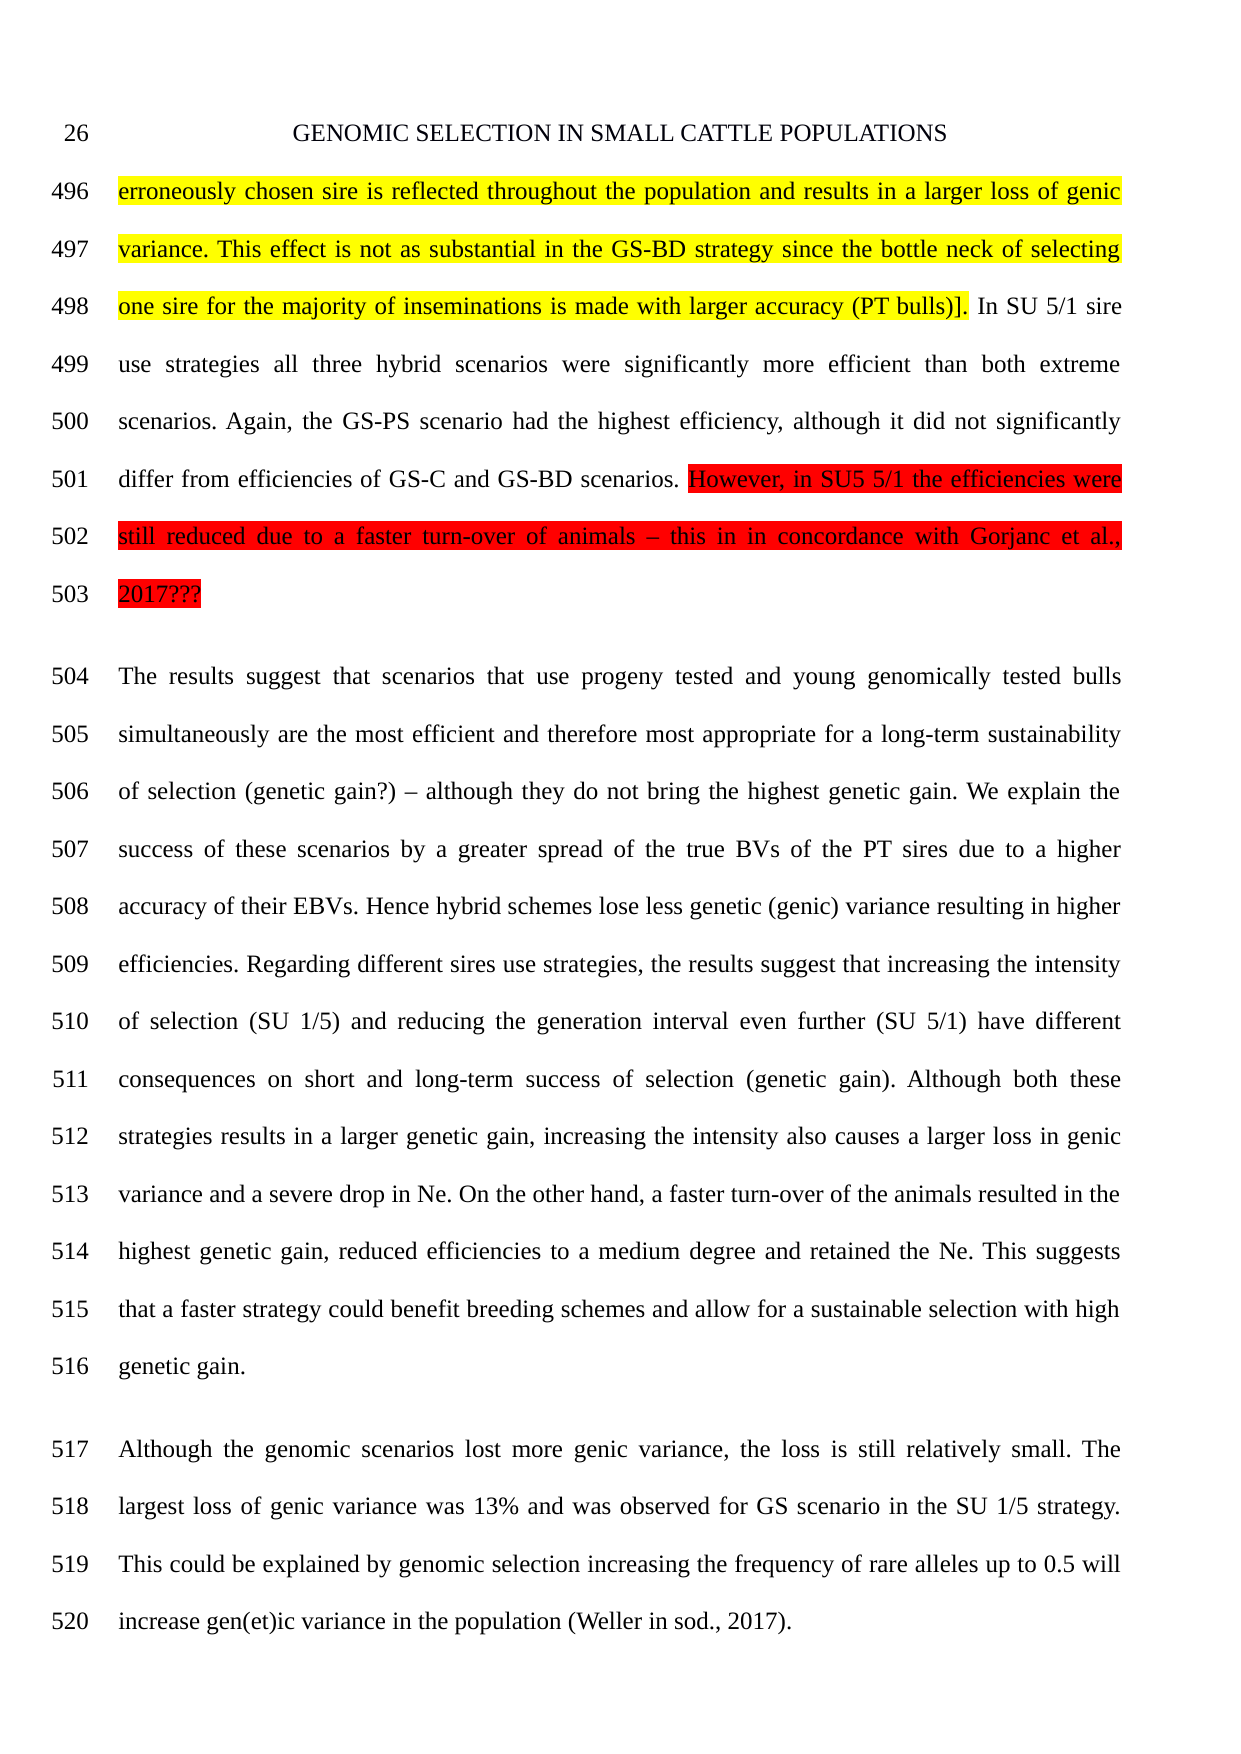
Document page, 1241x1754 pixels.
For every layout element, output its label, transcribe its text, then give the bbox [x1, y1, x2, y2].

text The results suggest that scenarios that use progeny tested and young genomically tested bulls simultaneously are the most efficient and therefore most appropriate for a long-term sustainability of selection (genetic gain?) – although they do not bring the highest genetic gain. We explain the success of these scenarios by a greater spread of the true BVs of the PT sires due to a higher accuracy of their EBVs. Hence hybrid schemes lose less genetic (genic) variance resulting in higher efficiencies. Regarding different sires use strategies, the results suggest that increasing the intensity of selection (SU 1/5) and reducing the generation interval even further (SU 5/1) have different consequences on short and long-term success of selection (genetic gain). Although both these strategies results in a larger genetic gain, increasing the intensity also causes a larger loss in genic variance and a severe drop in Ne. On the other hand, a faster turn-over of the animals resulted in the highest genetic gain, reduced efficiencies to a medium degree and retained the Ne. This suggests that a faster strategy could benefit breeding schemes and allow for a sustainable selection with high genetic gain. [118, 661, 1122, 1380]
text erroneously chosen sire is reflected throughout the population and results in a larger loss of genic variance. This effect is not as substantial in the GS-BD strategy since the bottle neck of selecting one sire for the majority of inseminations is made with larger accuracy (PT bulls)]. In SU 5/1 sire use strategies all three hybrid scenarios were significantly more efficient than both extreme scenarios. Again, the GS-PS scenario had the highest efficiency, although it did not significantly differ from efficiencies of GS-C and GS-BD scenarios. However, in SU5 5/1 the efficiencies were still reduced due to a faster turn-over of animals – this in in concordance with Gorjanc et al., 2017??? [118, 176, 1122, 608]
text Although the genomic scenarios lost more genic variance, the loss is still relatively small. The largest loss of genic variance was 13% and was observed for GS scenario in the SU 1/5 strategy. This could be explained by genomic selection increasing the frequency of rare alleles up to 0.5 will increase gen(et)ic variance in the population (Weller in sod., 2017). [118, 1434, 1122, 1635]
